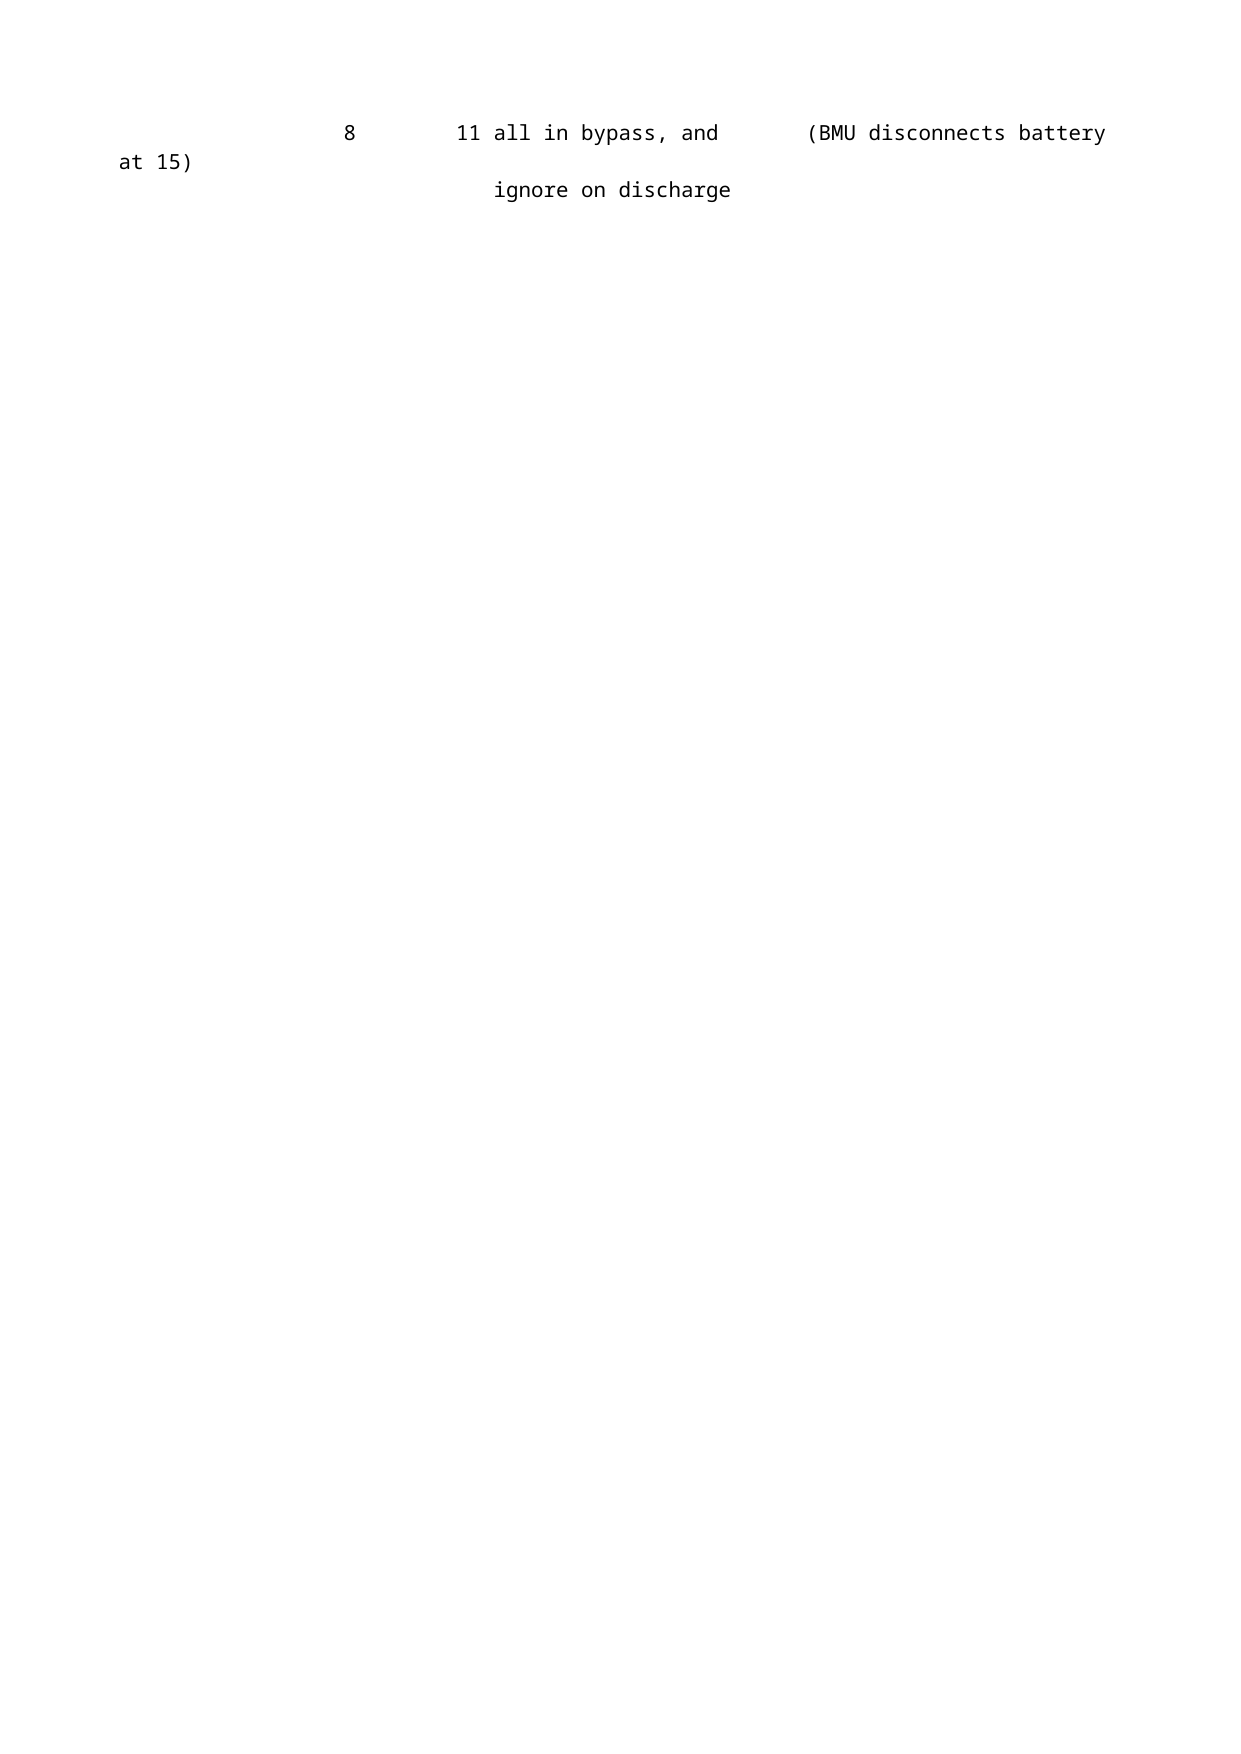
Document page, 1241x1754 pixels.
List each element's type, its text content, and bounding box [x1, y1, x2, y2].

text ignore on discharge [118, 175, 1122, 204]
text 8 11 all in bypass, and (BMU disconnects battery at 15) [118, 118, 1122, 175]
